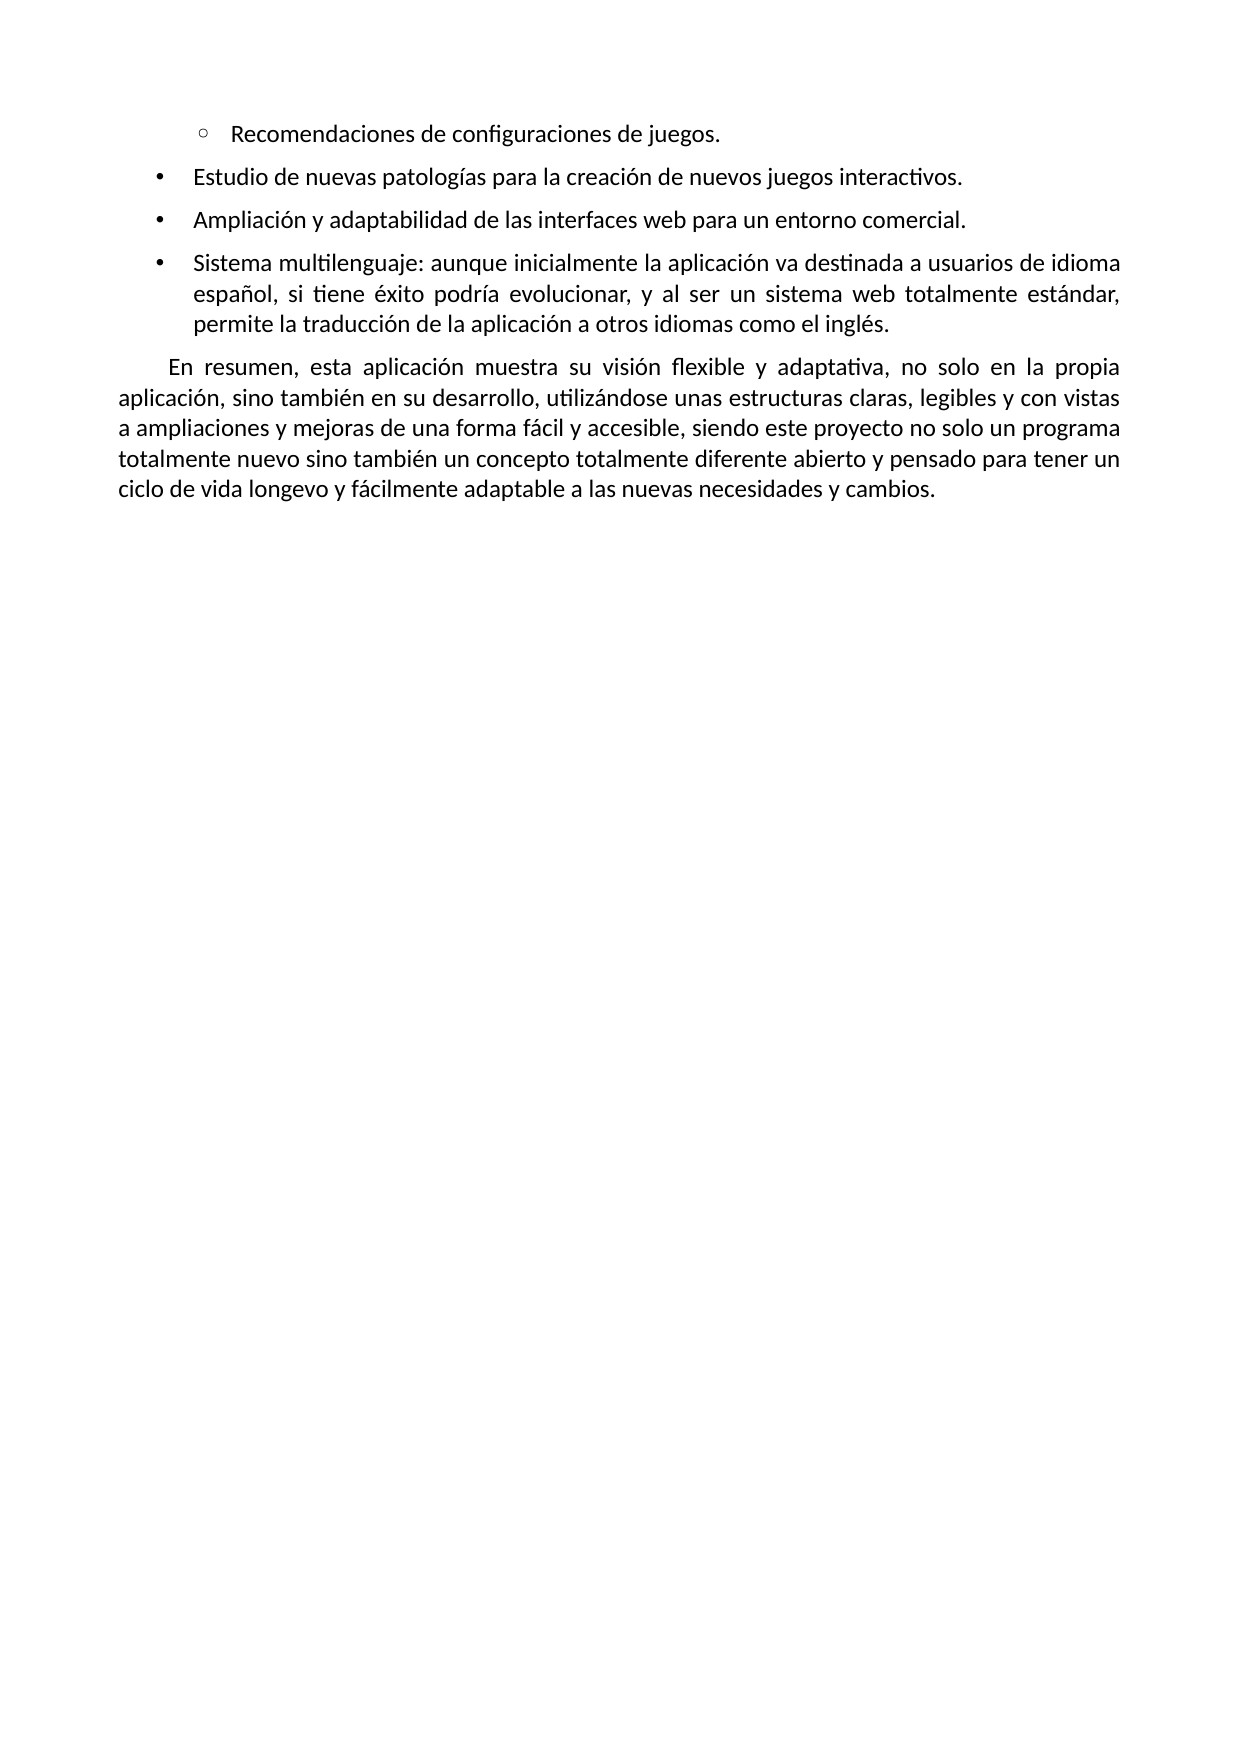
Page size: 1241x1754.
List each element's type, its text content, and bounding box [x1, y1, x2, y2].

list Ampliación y adaptabilidad de las interfaces web para un entorno comercial. [156, 204, 1122, 235]
list Recomendaciones de configuraciones de juegos. [193, 118, 1122, 149]
text En resumen, esta aplicación muestra su visión flexible y adaptativa, no solo en la propia aplicación, sino también en su desarrollo, utilizándose unas estructuras claras, legibles y con vistas a ampliaciones y mejoras de una forma fácil y accesible, siendo este proyecto no solo un programa totalmente nuevo sino también un concepto totalmente diferente abierto y pensado para tener un ciclo de vida longevo y fácilmente adaptable a las nuevas necesidades y cambios. [118, 351, 1122, 504]
list Estudio de nuevas patologías para la creación de nuevos juegos interactivos. [156, 161, 1122, 192]
list Sistema multilenguaje: aunque inicialmente la aplicación va destinada a usuarios de idioma español, si tiene éxito podría evolucionar, y al ser un sistema web totalmente estándar, permite la traducción de la aplicación a otros idiomas como el inglés. [156, 247, 1122, 339]
